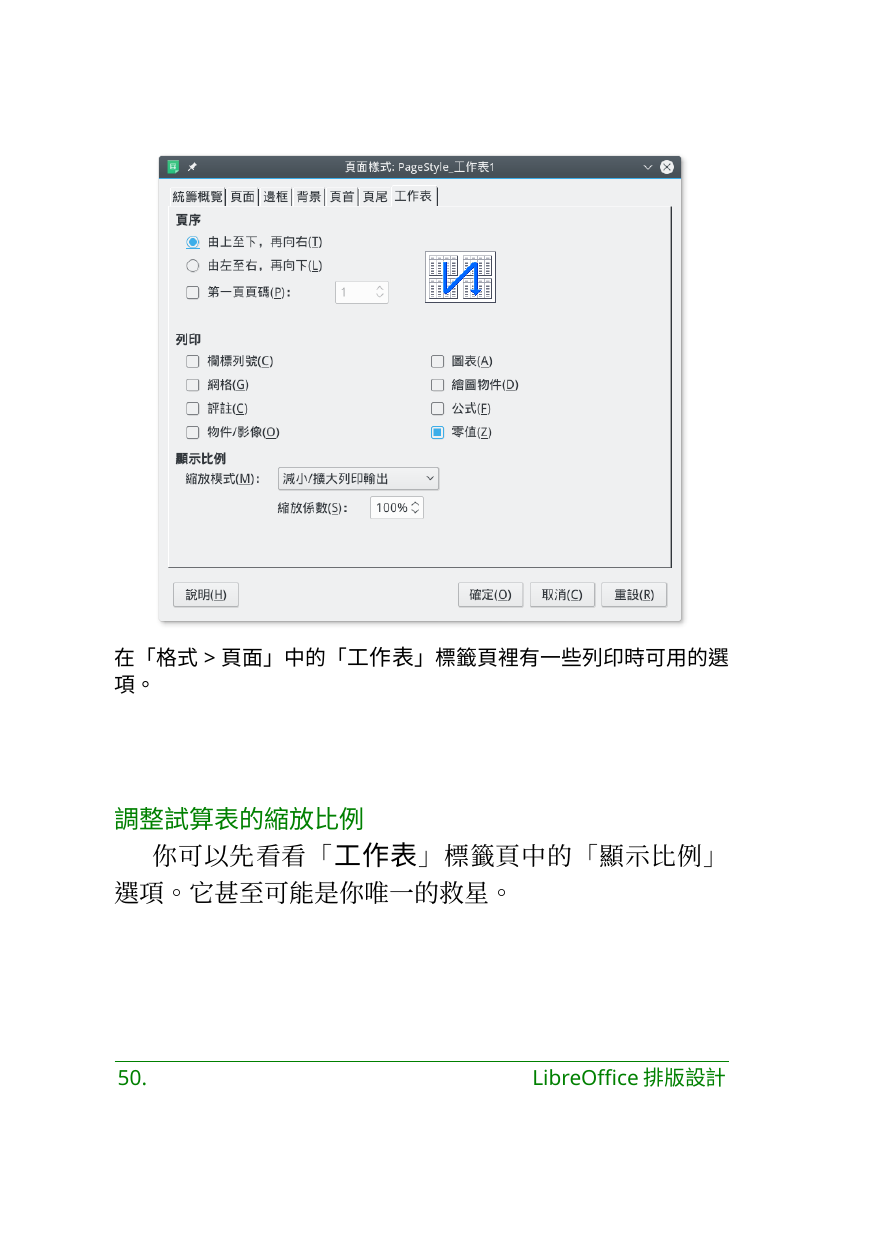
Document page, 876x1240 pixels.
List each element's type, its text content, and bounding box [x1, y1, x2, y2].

subtitle 調整試算表的縮放比例 [114, 804, 729, 835]
text 你可以先看看「工作表」標籤頁中的「顯示比例」選項。它甚至可能是你唯一的救星。 [114, 835, 729, 910]
table_header [115, 146, 729, 635]
table_cell 在「格式 > 頁面」中的「工作表」標籤頁裡有一些列印時可用的選項。 [115, 635, 729, 697]
picture [153, 151, 690, 631]
